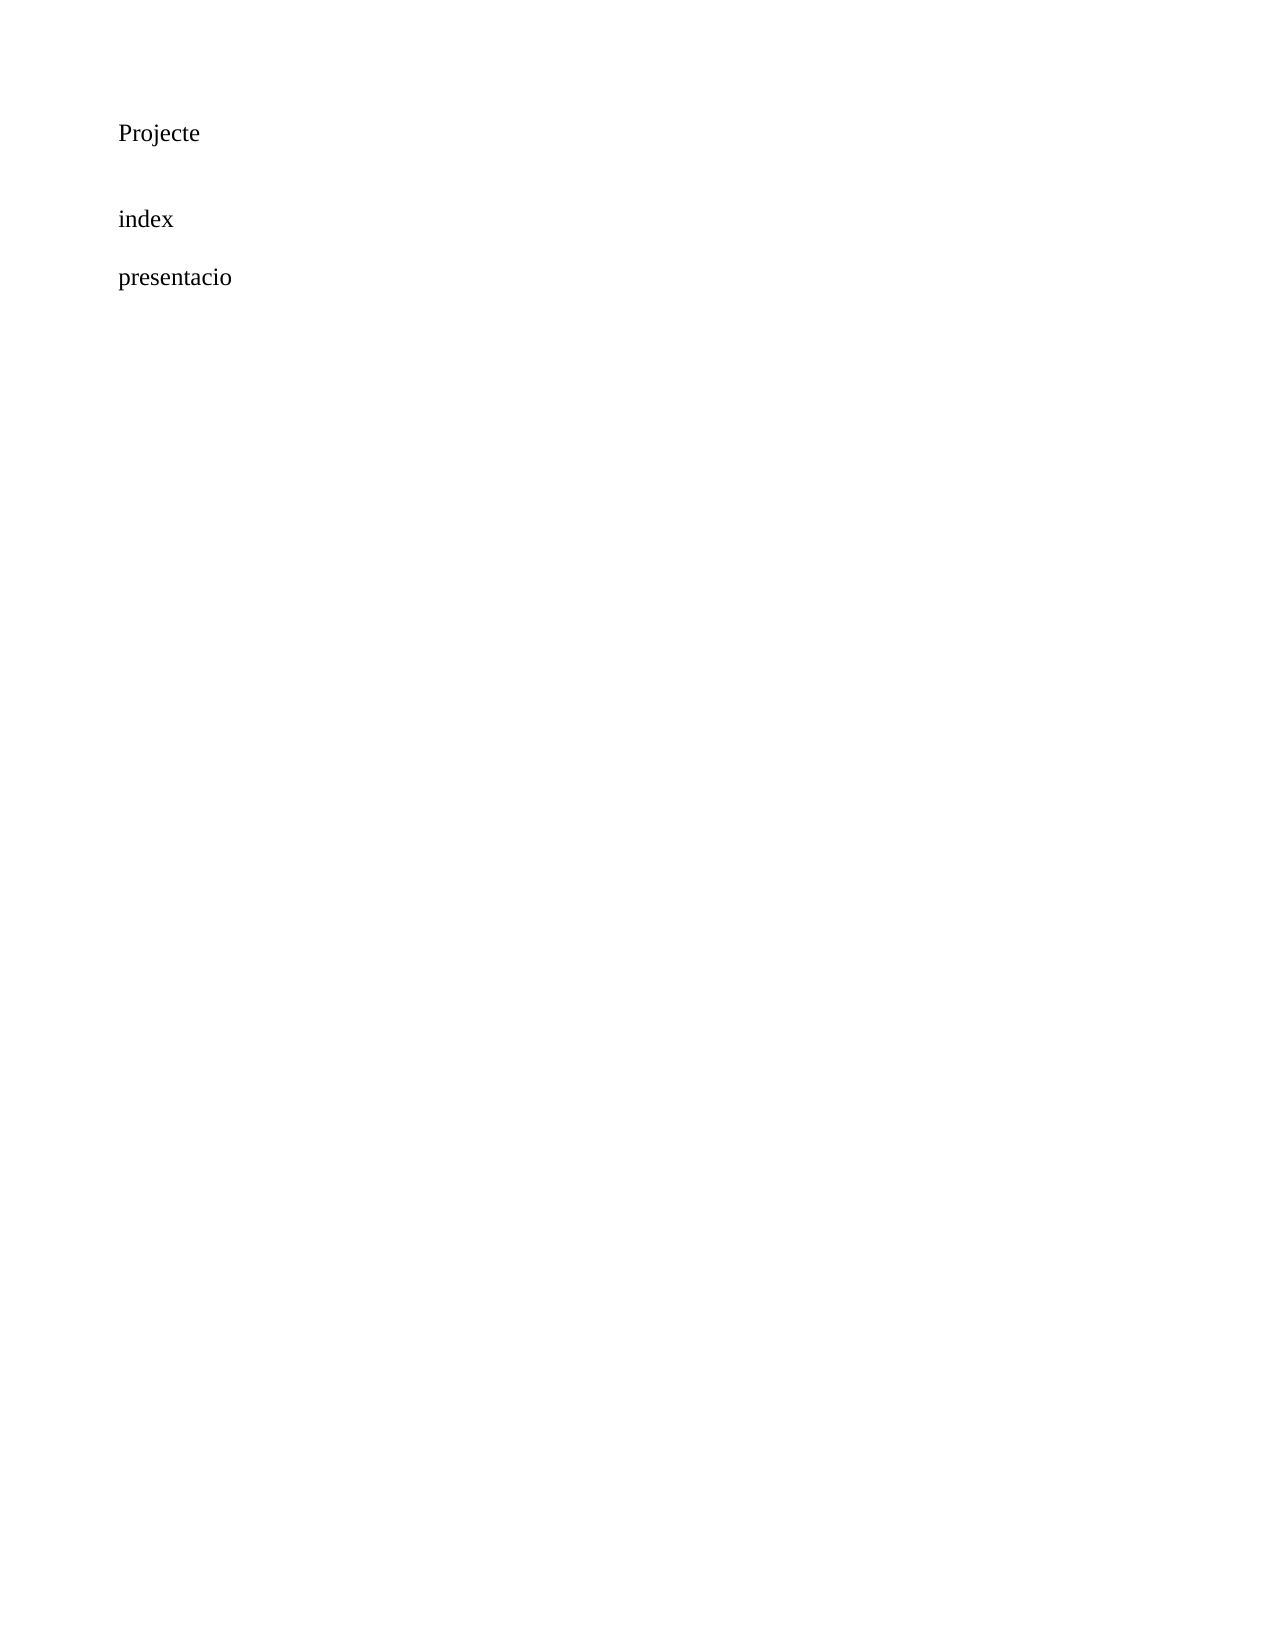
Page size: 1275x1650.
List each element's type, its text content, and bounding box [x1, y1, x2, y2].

text index [118, 204, 1157, 233]
text Projecte [118, 118, 1157, 147]
text presentacio [118, 262, 1157, 291]
